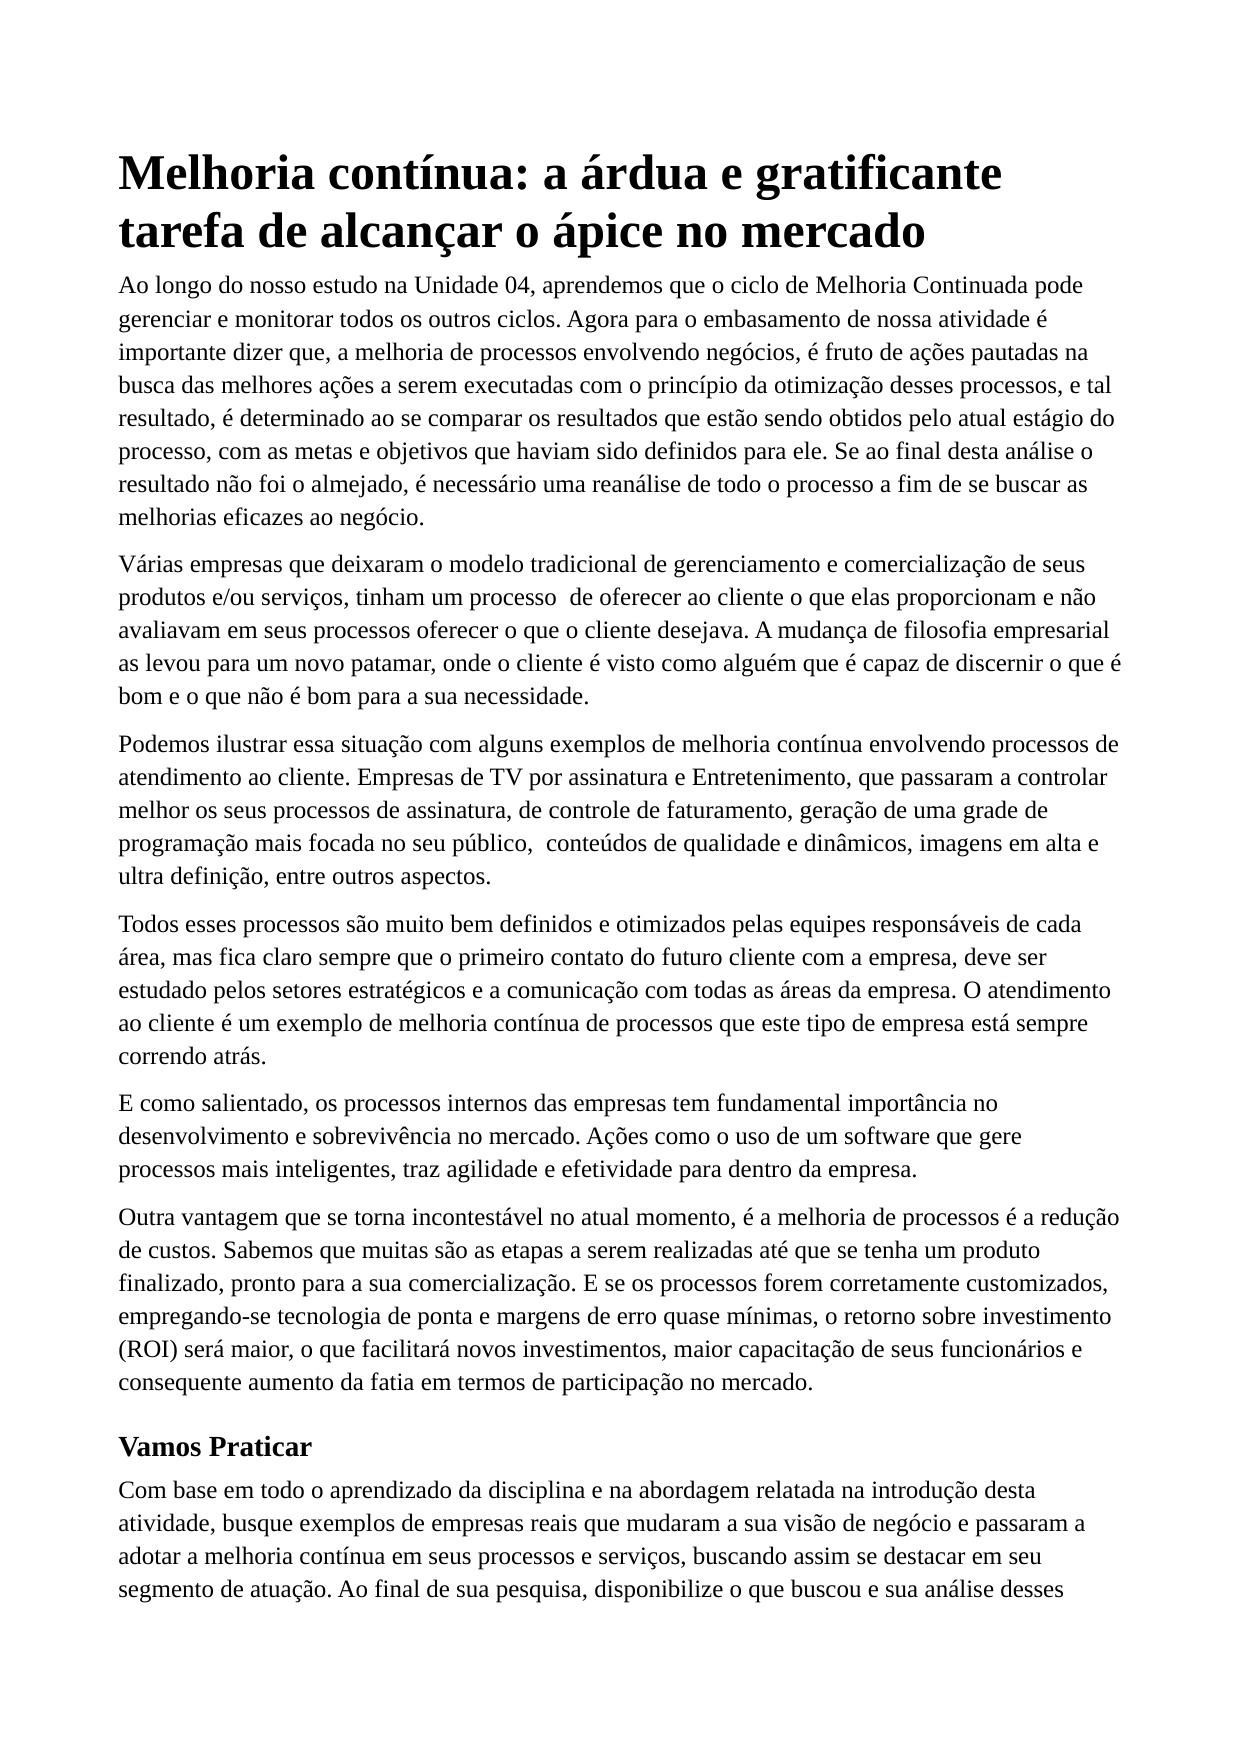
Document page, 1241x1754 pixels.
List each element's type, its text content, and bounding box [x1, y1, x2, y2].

subtitle Melhoria contínua: a árdua e gratificante tarefa de alcançar o ápice no mercado [118, 143, 1122, 258]
text Várias empresas que deixaram o modelo tradicional de gerenciamento e comercialização de seus produtos e/ou serviços, tinham um processo de oferecer ao cliente o que elas proporcionam e não avaliavam em seus processos oferecer o que o cliente desejava. A mudança de filosofia empresarial as levou para um novo patamar, onde o cliente é visto como alguém que é capaz de discernir o que é bom e o que não é bom para a sua necessidade. [118, 549, 1122, 710]
text E como salientado, os processos internos das empresas tem fundamental importância no desenvolvimento e sobrevivência no mercado. Ações como o uso de um software que gere processos mais inteligentes, traz agilidade e efetividade para dentro da empresa. [118, 1088, 1122, 1183]
text Todos esses processos são muito bem definidos e otimizados pelas equipes responsáveis de cada área, mas fica claro sempre que o primeiro contato do futuro cliente com a empresa, deve ser estudado pelos setores estratégicos e a comunicação com todas as áreas da empresa. O atendimento ao cliente é um exemplo de melhoria contínua de processos que este tipo de empresa está sempre correndo atrás. [118, 909, 1122, 1069]
subtitle Vamos Praticar [118, 1429, 1122, 1463]
text Outra vantagem que se torna incontestável no atual momento, é a melhoria de processos é a redução de custos. Sabemos que muitas são as etapas a serem realizadas até que se tenha um produto finalizado, pronto para a sua comercialização. E se os processos forem corretamente customizados, empregando-se tecnologia de ponta e margens de erro quase mínimas, o retorno sobre investimento (ROI) será maior, o que facilitará novos investimentos, maior capacitação de seus funcionários e consequente aumento da fatia em termos de participação no mercado. [118, 1202, 1122, 1396]
text Ao longo do nosso estudo na Unidade 04, aprendemos que o ciclo de Melhoria Continuada pode gerenciar e monitorar todos os outros ciclos. Agora para o embasamento de nossa atividade é importante dizer que, a melhoria de processos envolvendo negócios, é fruto de ações pautadas na busca das melhores ações a serem executadas com o princípio da otimização desses processos, e tal resultado, é determinado ao se comparar os resultados que estão sendo obtidos pelo atual estágio do processo, com as metas e objetivos que haviam sido definidos para ele. Se ao final desta análise o resultado não foi o almejado, é necessário uma reanálise de todo o processo a fim de se buscar as melhorias eficazes ao negócio. [118, 271, 1122, 531]
text Podemos ilustrar essa situação com alguns exemplos de melhoria contínua envolvendo processos de atendimento ao cliente. Empresas de TV por assinatura e Entretenimento, que passaram a controlar melhor os seus processos de assinatura, de controle de faturamento, geração de uma grade de programação mais focada no seu público, conteúdos de qualidade e dinâmicos, imagens em alta e ultra definição, entre outros aspectos. [118, 729, 1122, 890]
text Com base em todo o aprendizado da disciplina e na abordagem relatada na introdução desta atividade, busque exemplos de empresas reais que mudaram a sua visão de negócio e passaram a adotar a melhoria contínua em seus processos e serviços, buscando assim se destacar em seu segmento de atuação. Ao final de sua pesquisa, disponibilize o que buscou e sua análise desses [118, 1475, 1122, 1603]
